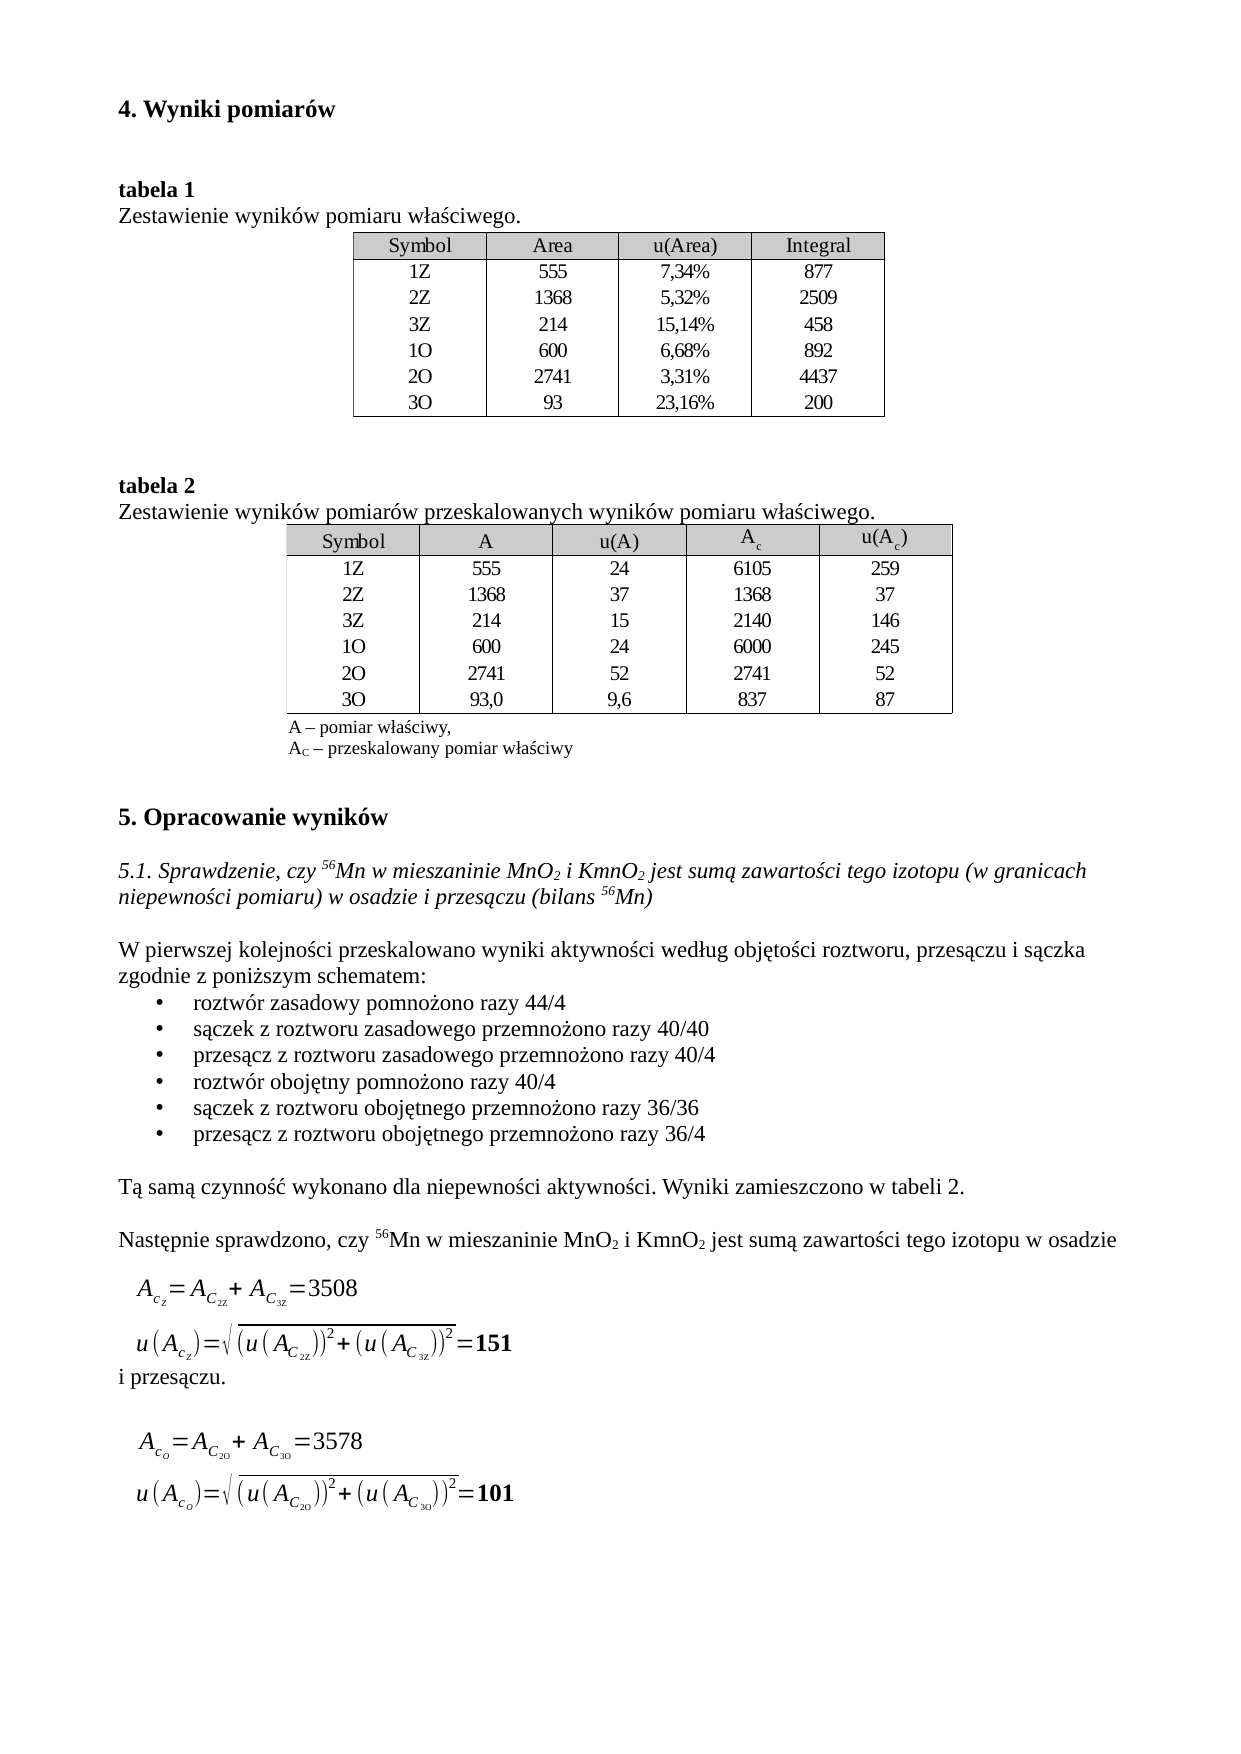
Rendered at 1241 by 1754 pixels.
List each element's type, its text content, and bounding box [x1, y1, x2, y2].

text tabela 1 [118, 176, 1122, 202]
text 5. Opracowanie wyników [118, 802, 1122, 831]
text 5.1. Sprawdzenie, czy 56Mn w mieszaninie MnO2 i KmnO2 jest sumą zawartości tego izotopu (w granicach niepewności pomiaru) w osadzie i przesączu (bilans 56Mn) [118, 857, 1122, 910]
list sączek z roztworu zasadowego przemnożono razy 40/40 [156, 1015, 1122, 1041]
list roztwór obojętny pomnożono razy 40/4 [156, 1068, 1122, 1094]
text A – pomiar właściwy, [118, 524, 1122, 737]
text Zestawienie wyników pomiaru właściwego. [118, 202, 1122, 229]
list przesącz z roztworu zasadowego przemnożono razy 40/4 [156, 1041, 1122, 1068]
text Zestawienie wyników pomiarów przeskalowanych wyników pomiaru właściwego. [118, 498, 1122, 524]
list roztwór zasadowy pomnożono razy 44/4 [156, 989, 1122, 1015]
text 4. Wyniki pomiarów [118, 94, 1122, 123]
text tabela 2 [118, 472, 1122, 498]
text Tą samą czynność wykonano dla niepewności aktywności. Wyniki zamieszczono w tabeli 2. [118, 1173, 1122, 1199]
text Następnie sprawdzono, czy 56Mn w mieszaninie MnO2 i KmnO2 jest sumą zawartości tego izotopu w osadzie i przesączu. [118, 1226, 1122, 1389]
text AC – przeskalowany pomiar właściwy [118, 737, 1122, 759]
list sączek z roztworu obojętnego przemnożono razy 36/36 [156, 1094, 1122, 1121]
text W pierwszej kolejności przeskalowano wyniki aktywności według objętości roztworu, przesączu i sączka zgodnie z poniższym schematem: [118, 936, 1122, 989]
list przesącz z roztworu obojętnego przemnożono razy 36/4 [156, 1121, 1122, 1147]
